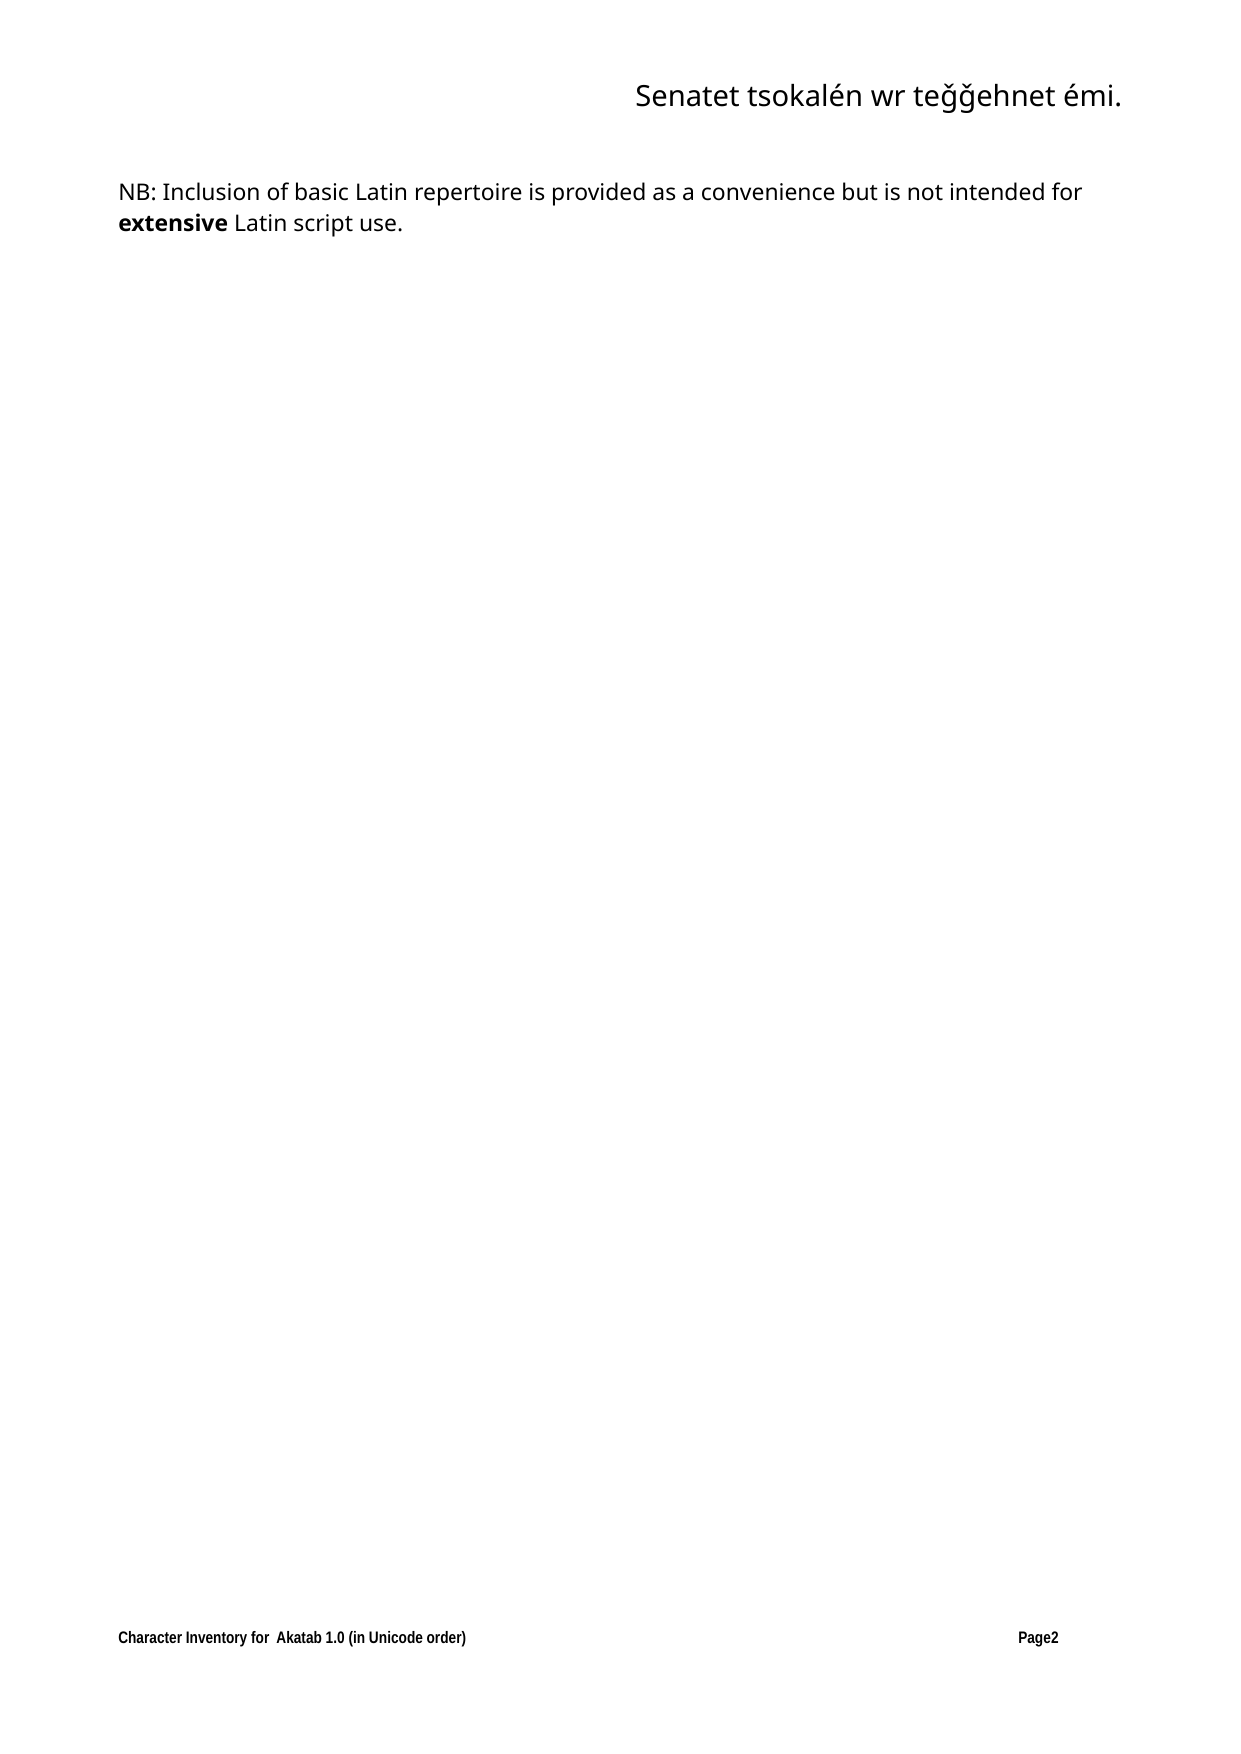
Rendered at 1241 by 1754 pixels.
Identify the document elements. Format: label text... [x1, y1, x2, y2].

text Senatet tsokalén wr teǧǧehnet émi. [118, 75, 1122, 115]
text NB: Inclusion of basic Latin repertoire is provided as a convenience but is not intended for extensive Latin script use. [118, 176, 1122, 238]
